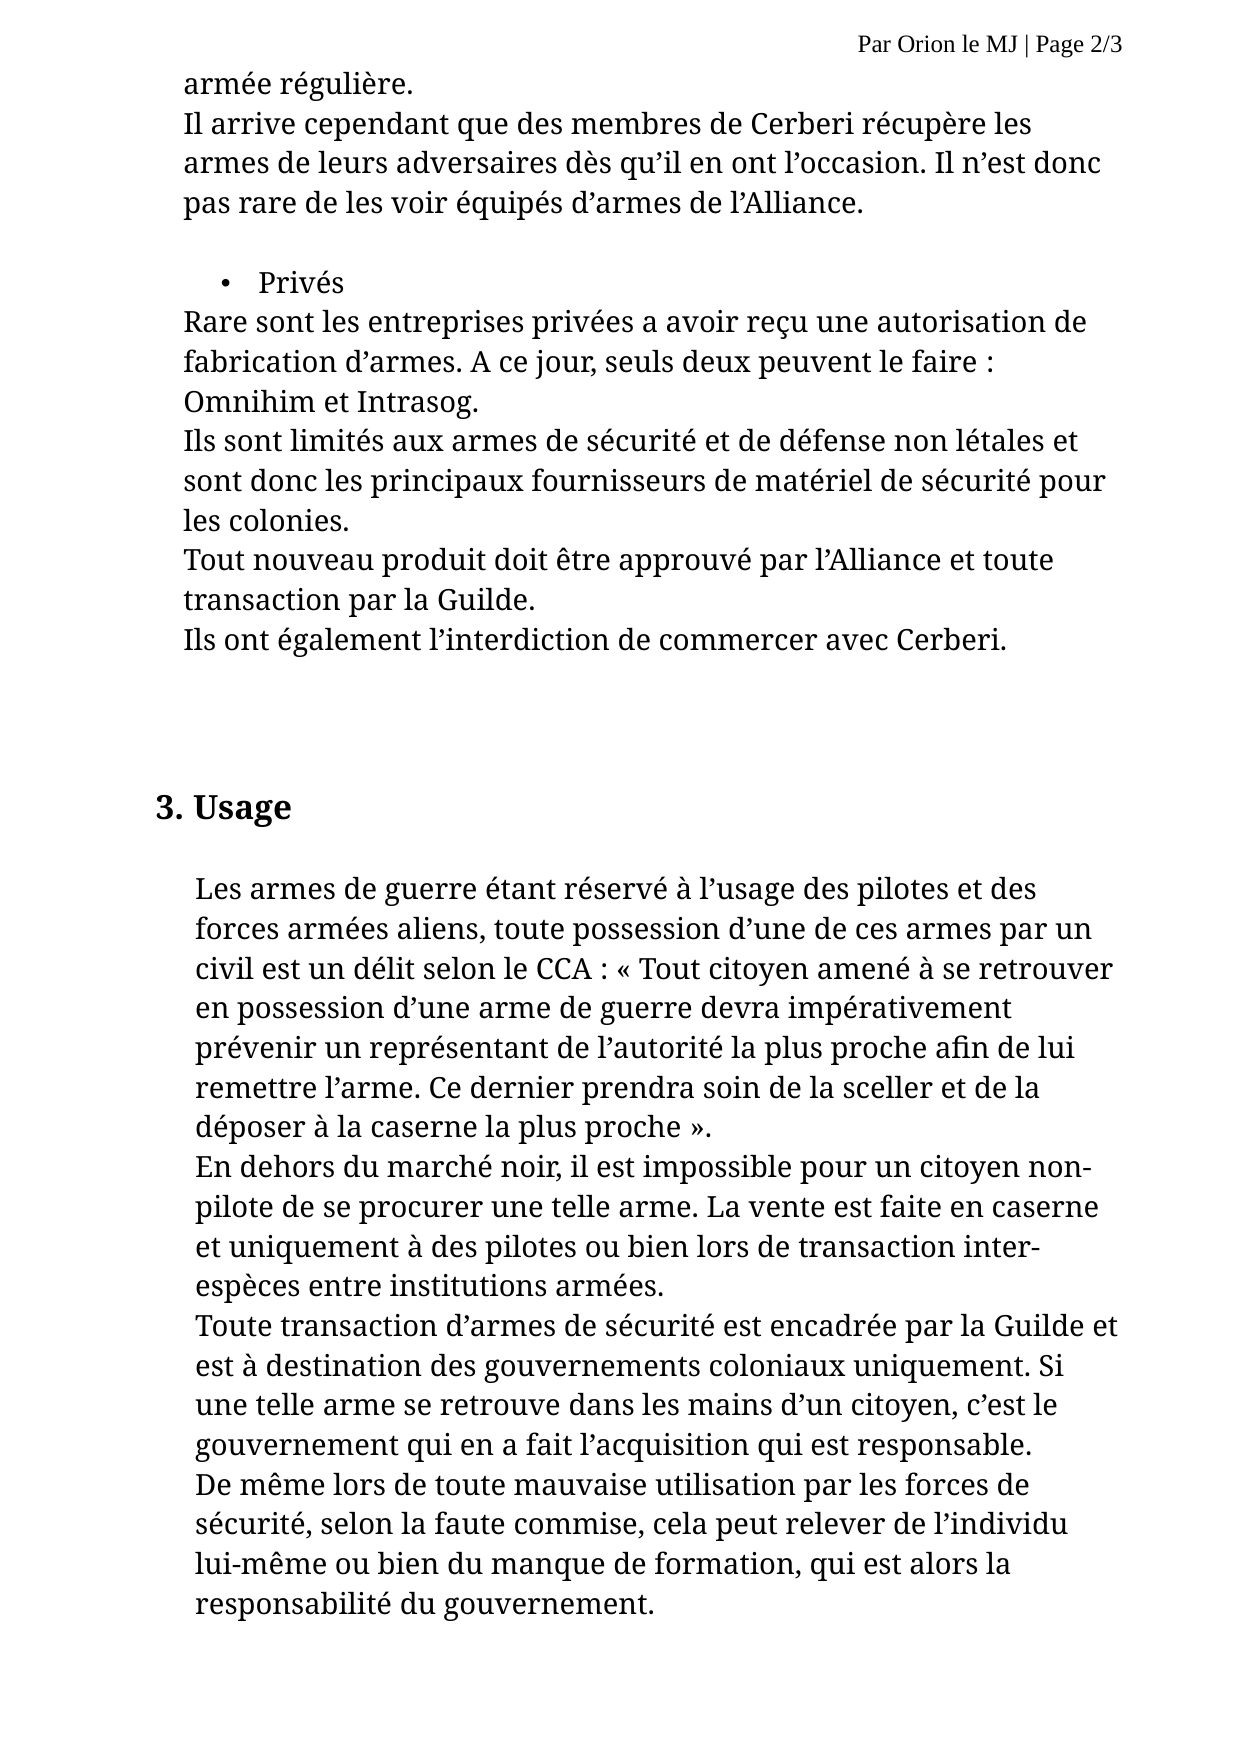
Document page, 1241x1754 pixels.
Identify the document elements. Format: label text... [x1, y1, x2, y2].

text Il arrive cependant que des membres de Cerberi récupère les armes de leurs adversaires dès qu’il en ont l’occasion. Il n’est donc pas rare de les voir équipés d’armes de l’Alliance. [183, 103, 1122, 222]
text Ils sont limités aux armes de sécurité et de défense non létales et sont donc les principaux fournisseurs de matériel de sécurité pour les colonies. [183, 421, 1122, 540]
text Les armes de guerre étant réservé à l’usage des pilotes et des forces armées aliens, toute possession d’une de ces armes par un civil est un délit selon le CCA : « Tout citoyen amené à se retrouver en possession d’une arme de guerre devra impérativement prévenir un représentant de l’autorité la plus proche afin de lui remettre l’arme. Ce dernier prendra soin de la sceller et de la déposer à la caserne la plus proche ». [195, 869, 1122, 1146]
text De même lors de toute mauvaise utilisation par les forces de sécurité, selon la faute commise, cela peut relever de l’individu lui-même ou bien du manque de formation, qui est alors la responsabilité du gouvernement. [195, 1464, 1122, 1623]
list Usage [156, 783, 1122, 829]
text Tout nouveau produit doit être approuvé par l’Alliance et toute transaction par la Guilde. [183, 540, 1122, 619]
text Ils ont également l’interdiction de commercer avec Cerberi. [183, 619, 1122, 659]
text En dehors du marché noir, il est impossible pour un citoyen non-pilote de se procurer une telle arme. La vente est faite en caserne et uniquement à des pilotes ou bien lors de transaction inter-espèces entre institutions armées. [195, 1146, 1122, 1305]
list Privés [221, 262, 1122, 302]
text armée régulière. [183, 63, 1122, 103]
text Rare sont les entreprises privées a avoir reçu une autorisation de fabrication d’armes. A ce jour, seuls deux peuvent le faire : Omnihim et Intrasog. [183, 302, 1122, 421]
text Toute transaction d’armes de sécurité est encadrée par la Guilde et est à destination des gouvernements coloniaux uniquement. Si une telle arme se retrouve dans les mains d’un citoyen, c’est le gouvernement qui en a fait l’acquisition qui est responsable. [195, 1305, 1122, 1464]
